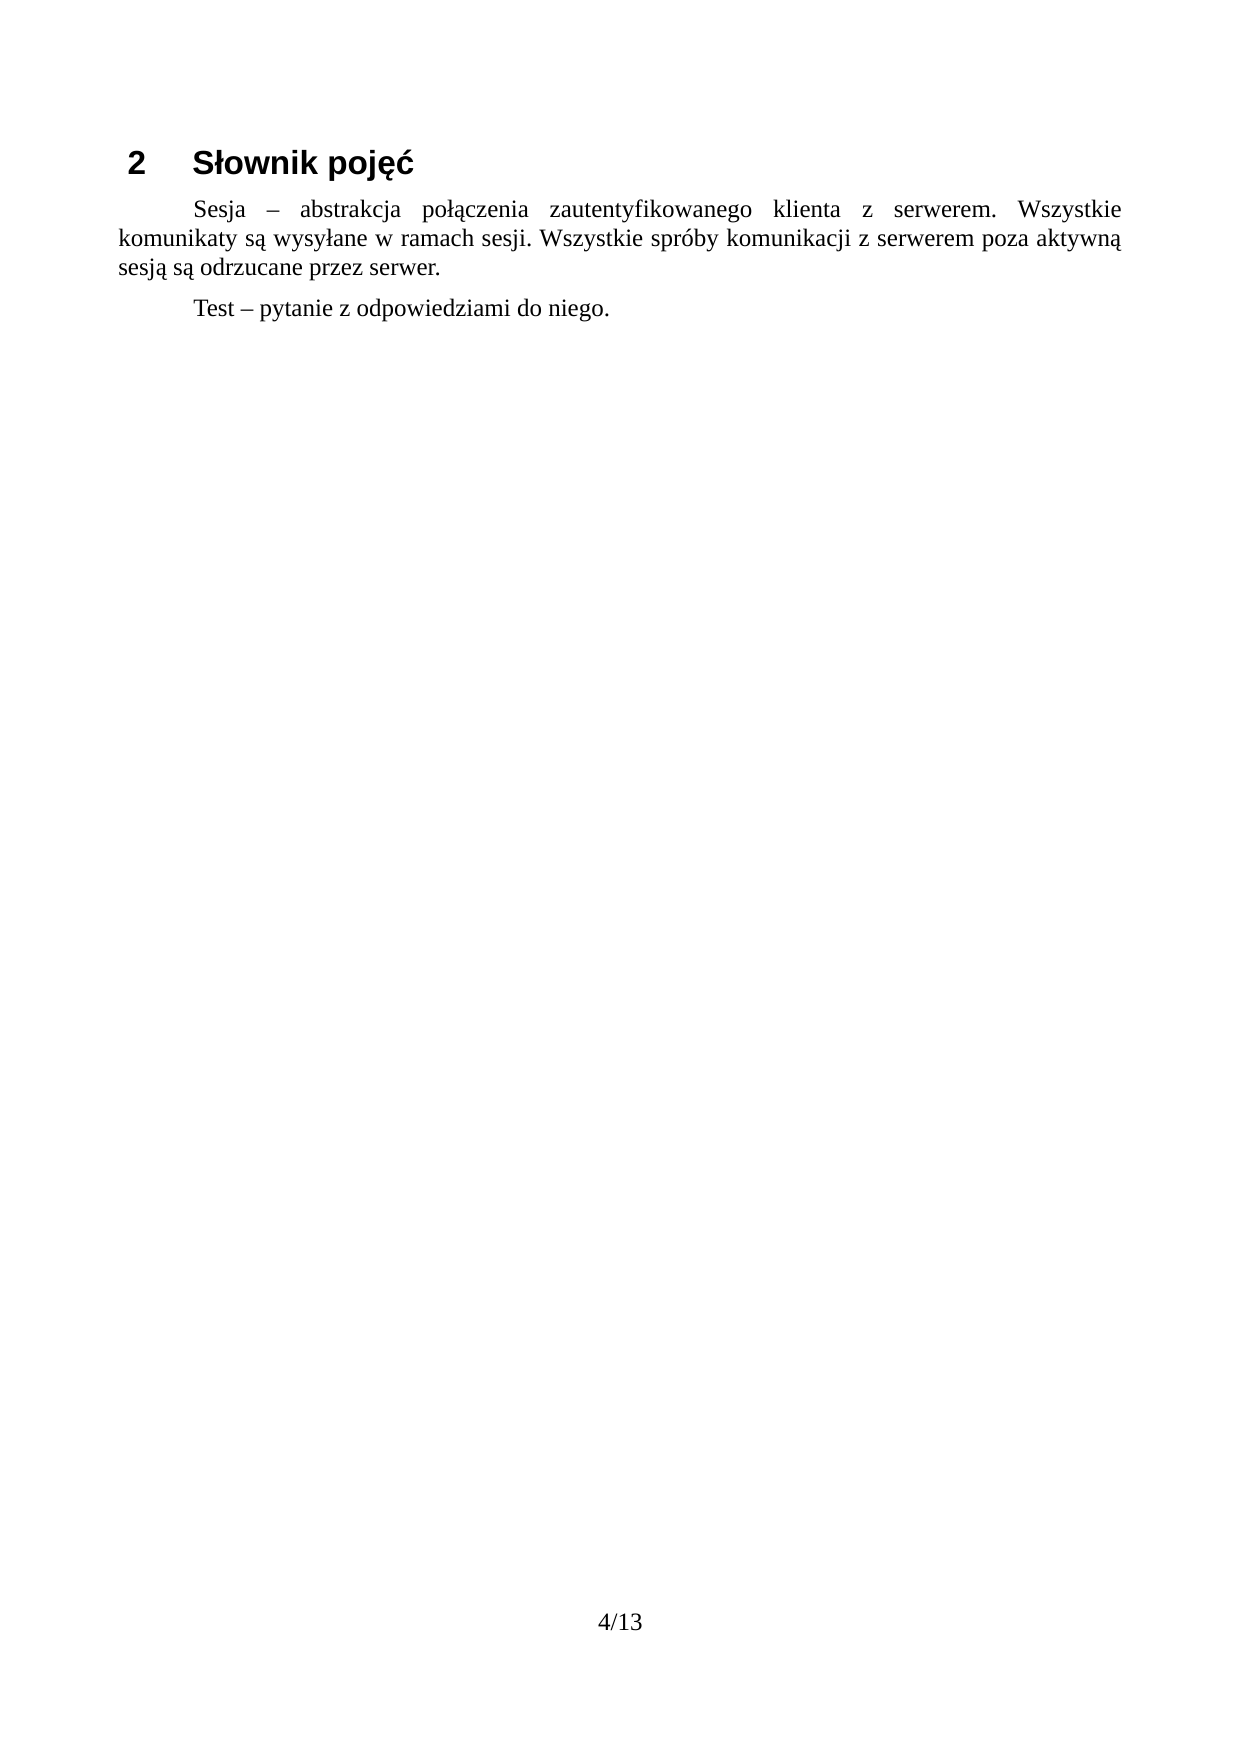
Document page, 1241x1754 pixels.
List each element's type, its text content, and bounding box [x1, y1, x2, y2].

text Test – pytanie z odpowiedziami do niego. [118, 293, 1122, 322]
text Sesja – abstrakcja połączenia zautentyfikowanego klienta z serwerem. Wszystkie komunikaty są wysyłane w ramach sesji. Wszystkie spróby komunikacji z serwerem poza aktywną sesją są odrzucane przez serwer. [118, 194, 1122, 280]
subtitle Słownik pojęć [118, 143, 1122, 182]
